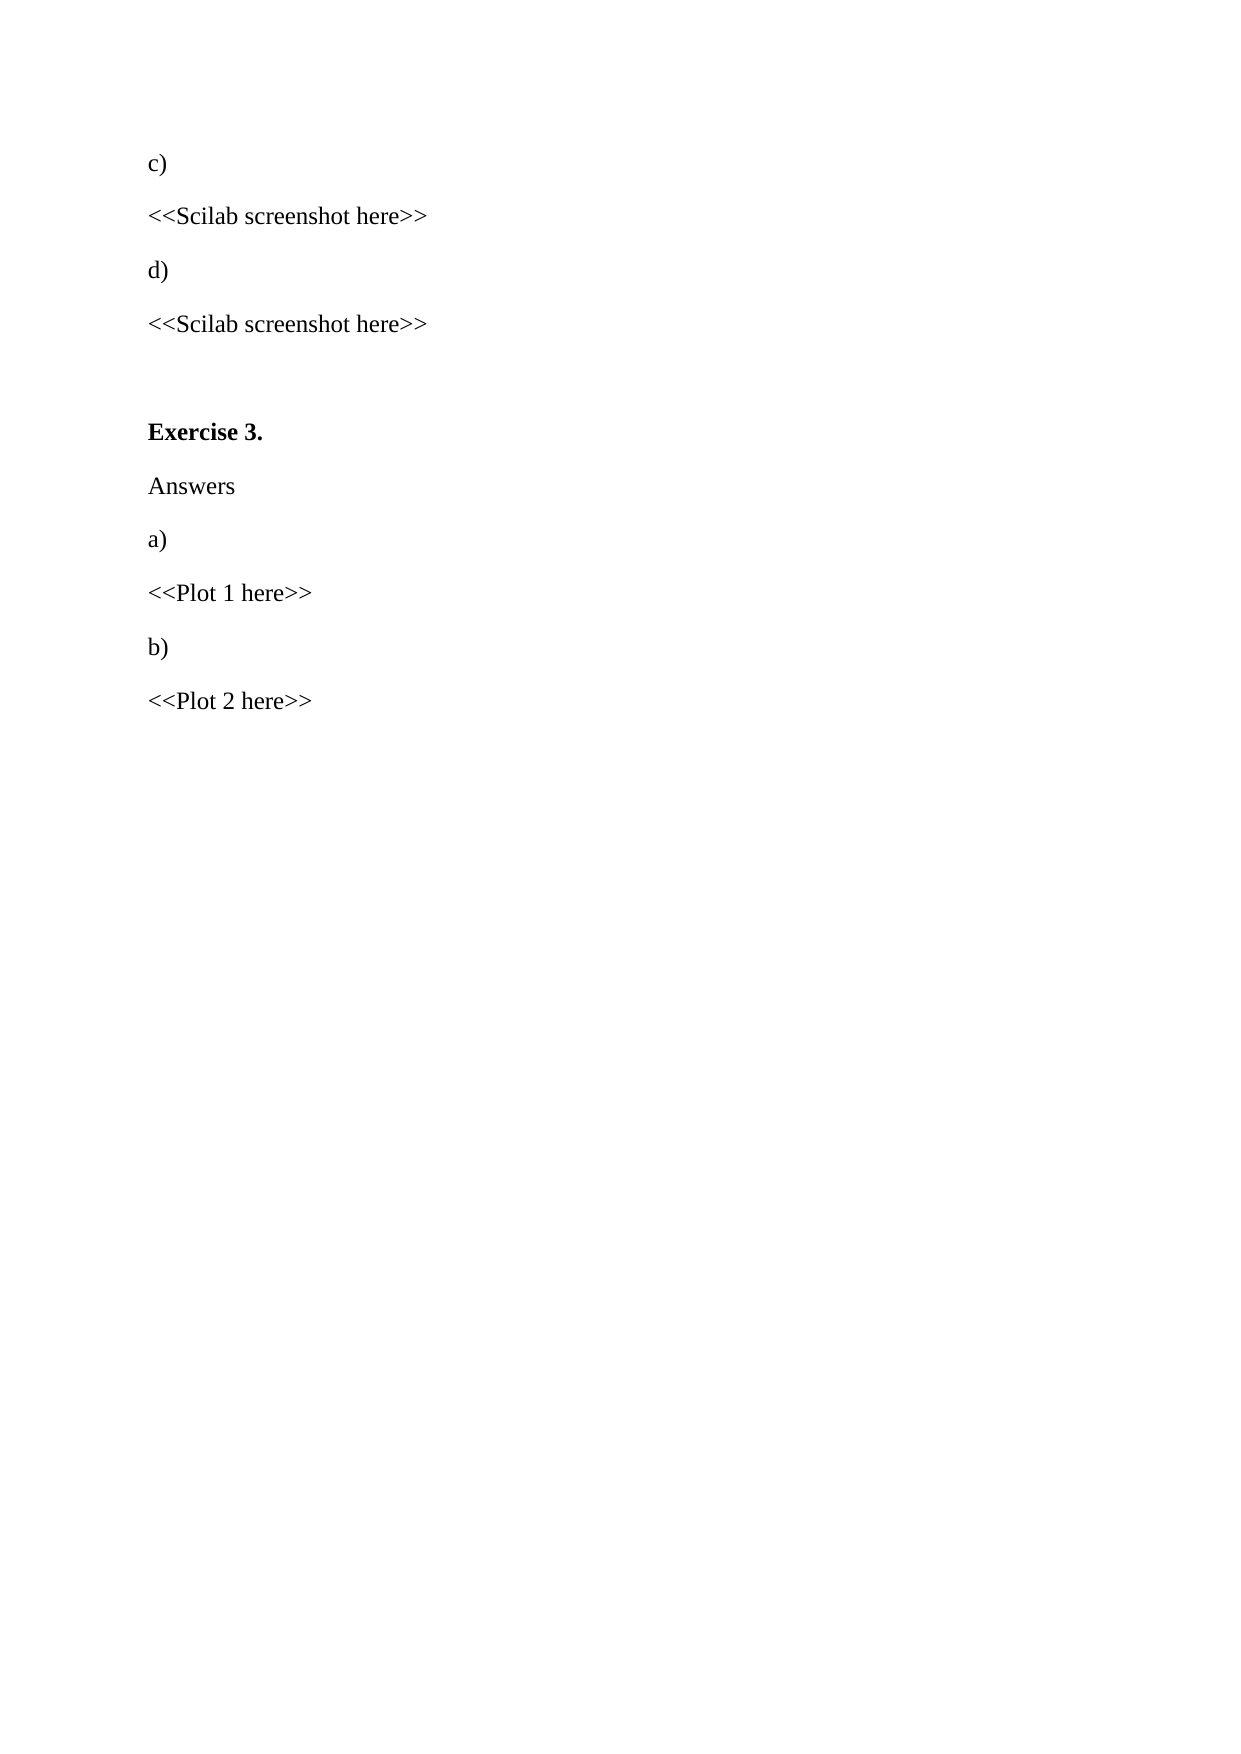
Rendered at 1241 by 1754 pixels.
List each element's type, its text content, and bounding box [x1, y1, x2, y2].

text <<Plot 2 here>> [148, 686, 1093, 715]
text <<Scilab screenshot here>> [148, 201, 1093, 230]
text <<Plot 1 here>> [148, 578, 1093, 607]
text c) [148, 148, 1093, 176]
text <<Scilab screenshot here>> [148, 309, 1093, 338]
text b) [148, 632, 1093, 661]
text a) [148, 524, 1093, 553]
text d) [148, 255, 1093, 284]
text Exercise 3. [148, 417, 1093, 446]
text Answers [148, 471, 1093, 499]
